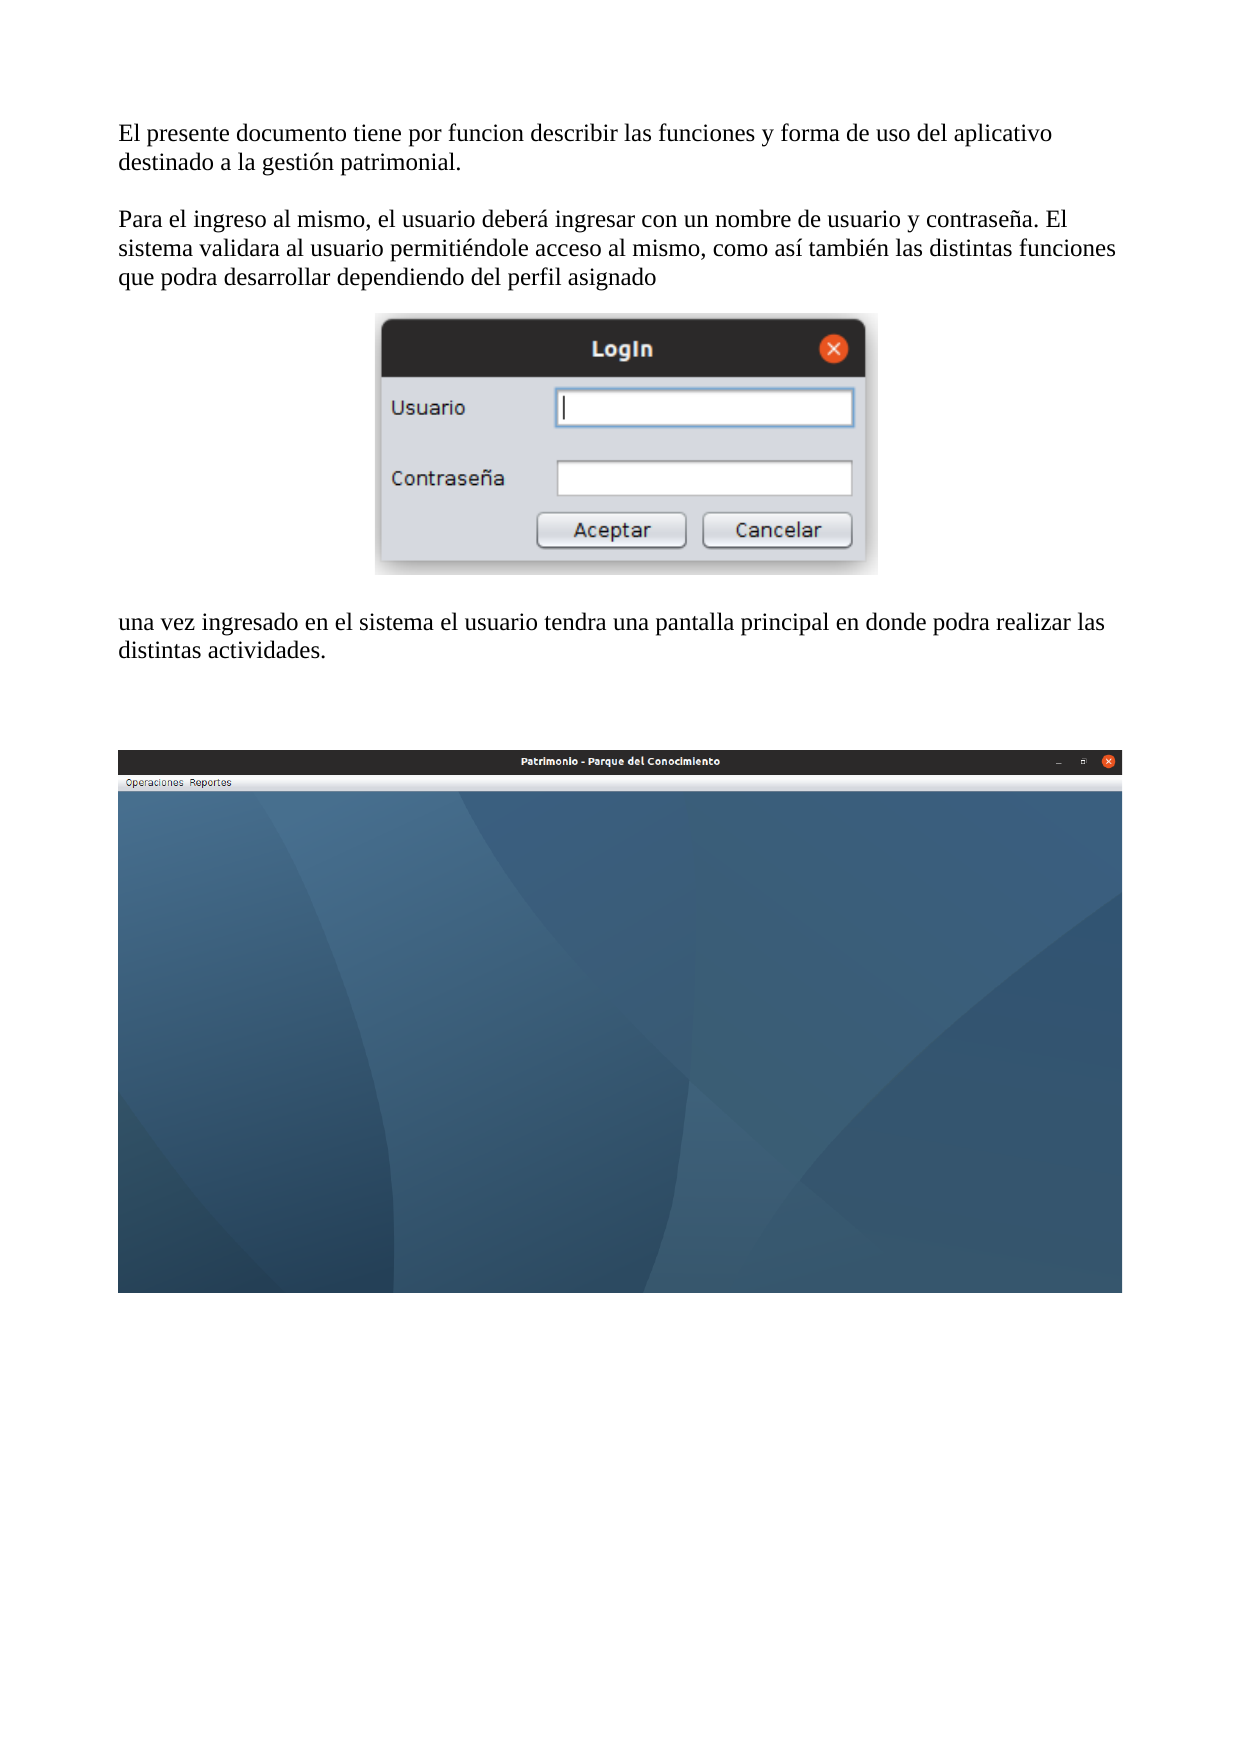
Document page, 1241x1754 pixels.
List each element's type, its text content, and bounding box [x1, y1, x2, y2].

text El presente documento tiene por funcion describir las funciones y forma de uso del aplicativo destinado a la gestión patrimonial. [118, 118, 1122, 176]
picture [374, 313, 878, 575]
picture [118, 750, 1123, 1293]
text Para el ingreso al mismo, el usuario deberá ingresar con un nombre de usuario y contraseña. El sistema validara al usuario permitiéndole acceso al mismo, como así también las distintas funciones que podra desarrollar dependiendo del perfil asignado [118, 204, 1122, 291]
text una vez ingresado en el sistema el usuario tendra una pantalla principal en donde podra realizar las distintas actividades. [118, 607, 1122, 664]
